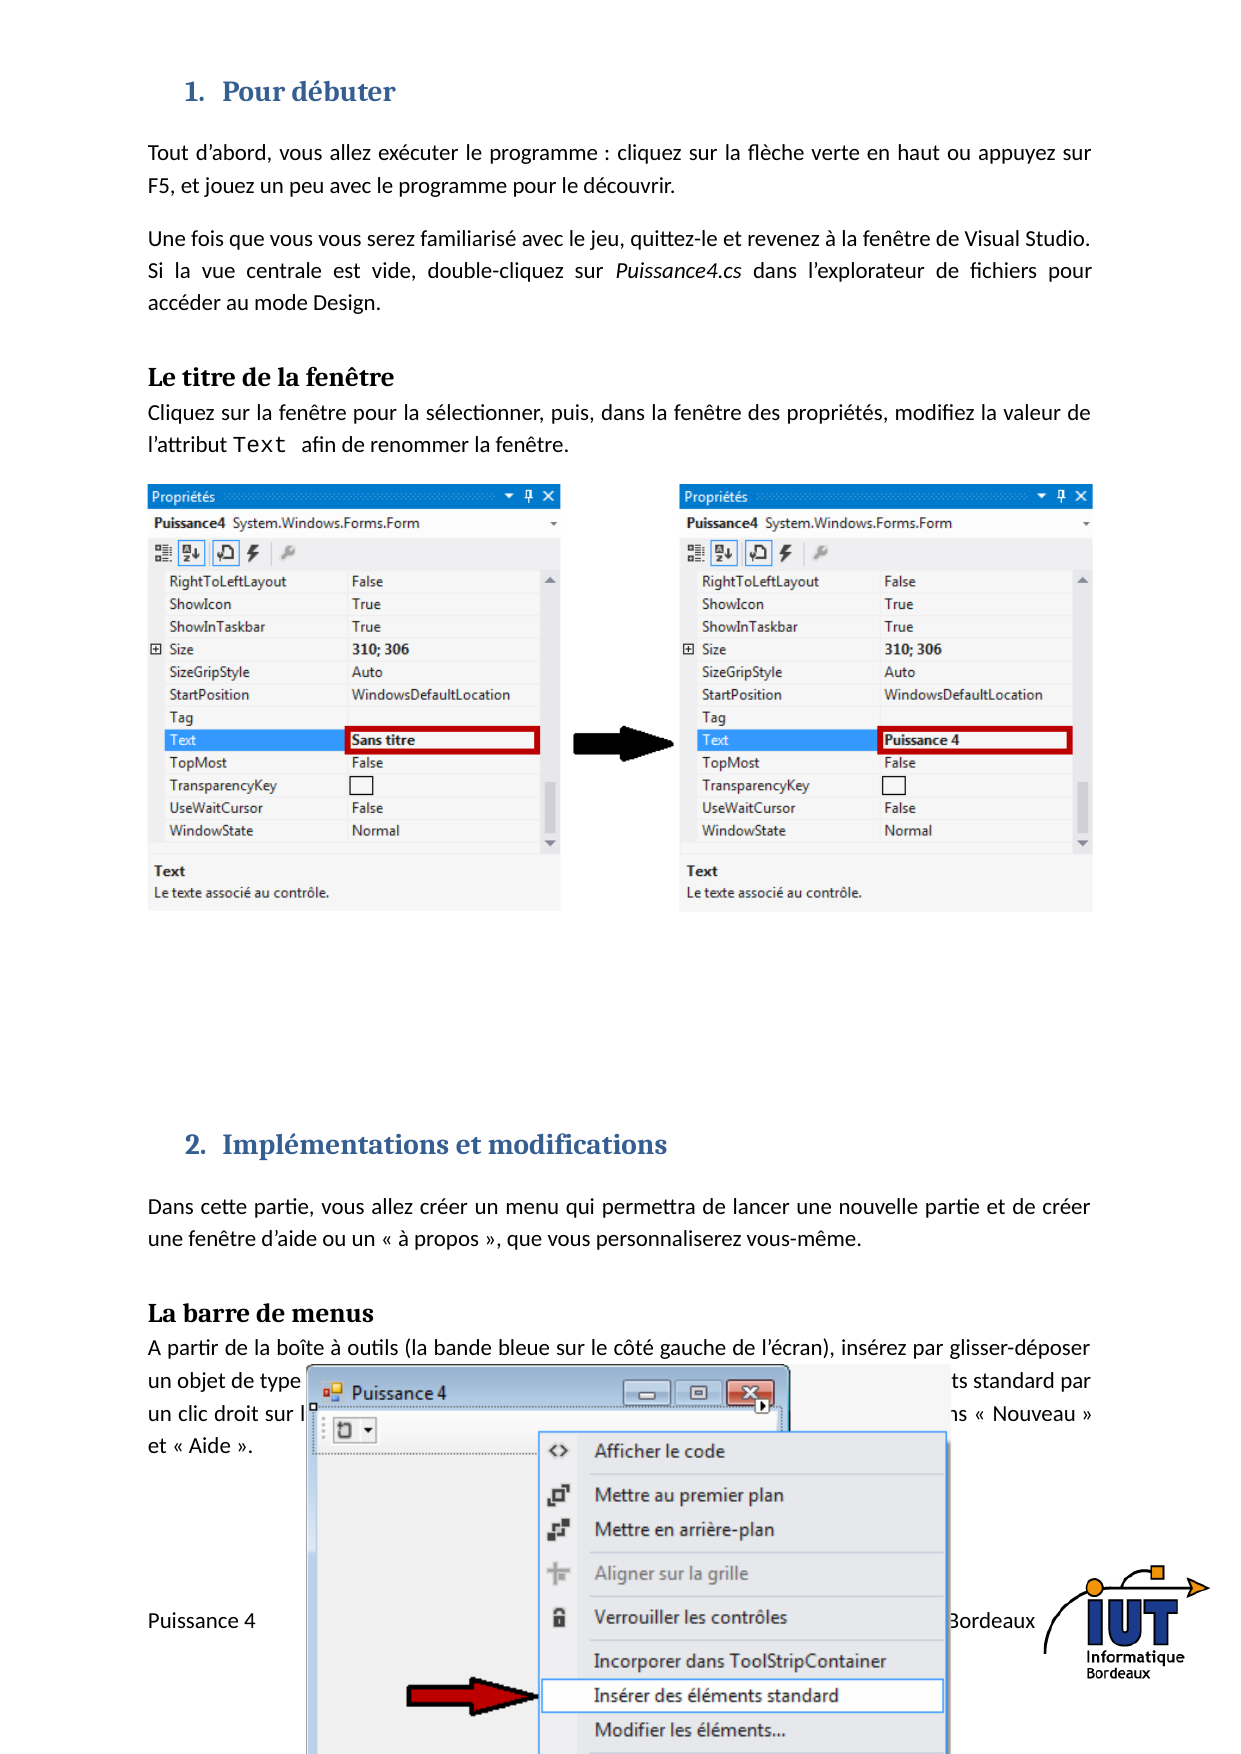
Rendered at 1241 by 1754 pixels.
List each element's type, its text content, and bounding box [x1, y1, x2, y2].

subtitle Le titre de la fenêtre [148, 362, 1093, 393]
text Dans cette partie, vous allez créer un menu qui permettra de lancer une nouvelle partie et de créer une fenêtre d’aide ou un « à propos », que vous personnaliserez vous-même. [148, 1192, 1093, 1252]
text Cliquez sur la fenêtre pour la sélectionner, puis, dans la fenêtre des propriétés, modifiez la valeur de l’attribut Text afin de renommer la fenêtre. [148, 398, 1093, 459]
subtitle Implémentations et modifications [185, 1128, 1093, 1162]
text Une fois que vous vous serez familiarisé avec le jeu, quittez-le et revenez à la fenêtre de Visual Studio. Si la vue centrale est vide, double-cliquez sur Puissance4.cs dans l’explorateur de fichiers pour accéder au mode Design. [148, 224, 1093, 316]
text Tout d’abord, vous allez exécuter le programme : cliquez sur la flèche verte en haut ou appuyez sur F5, et jouez un peu avec le programme pour le découvrir. [148, 138, 1093, 199]
subtitle La barre de menus [148, 1298, 1093, 1329]
subtitle Pour débuter [185, 75, 1093, 108]
text A partir de la boîte à outils (la bande bleue sur le côté gauche de l’écran), insérez par glisser-déposer un objet de type ToolStrip en haut de votre fenêtre. Ensuite, insérez-y les éléments standard par un clic droit sur la barre. Enfin, supprimez des icônes afin de ne garder que les boutons « Nouveau » et « Aide ». [148, 1333, 1093, 1459]
